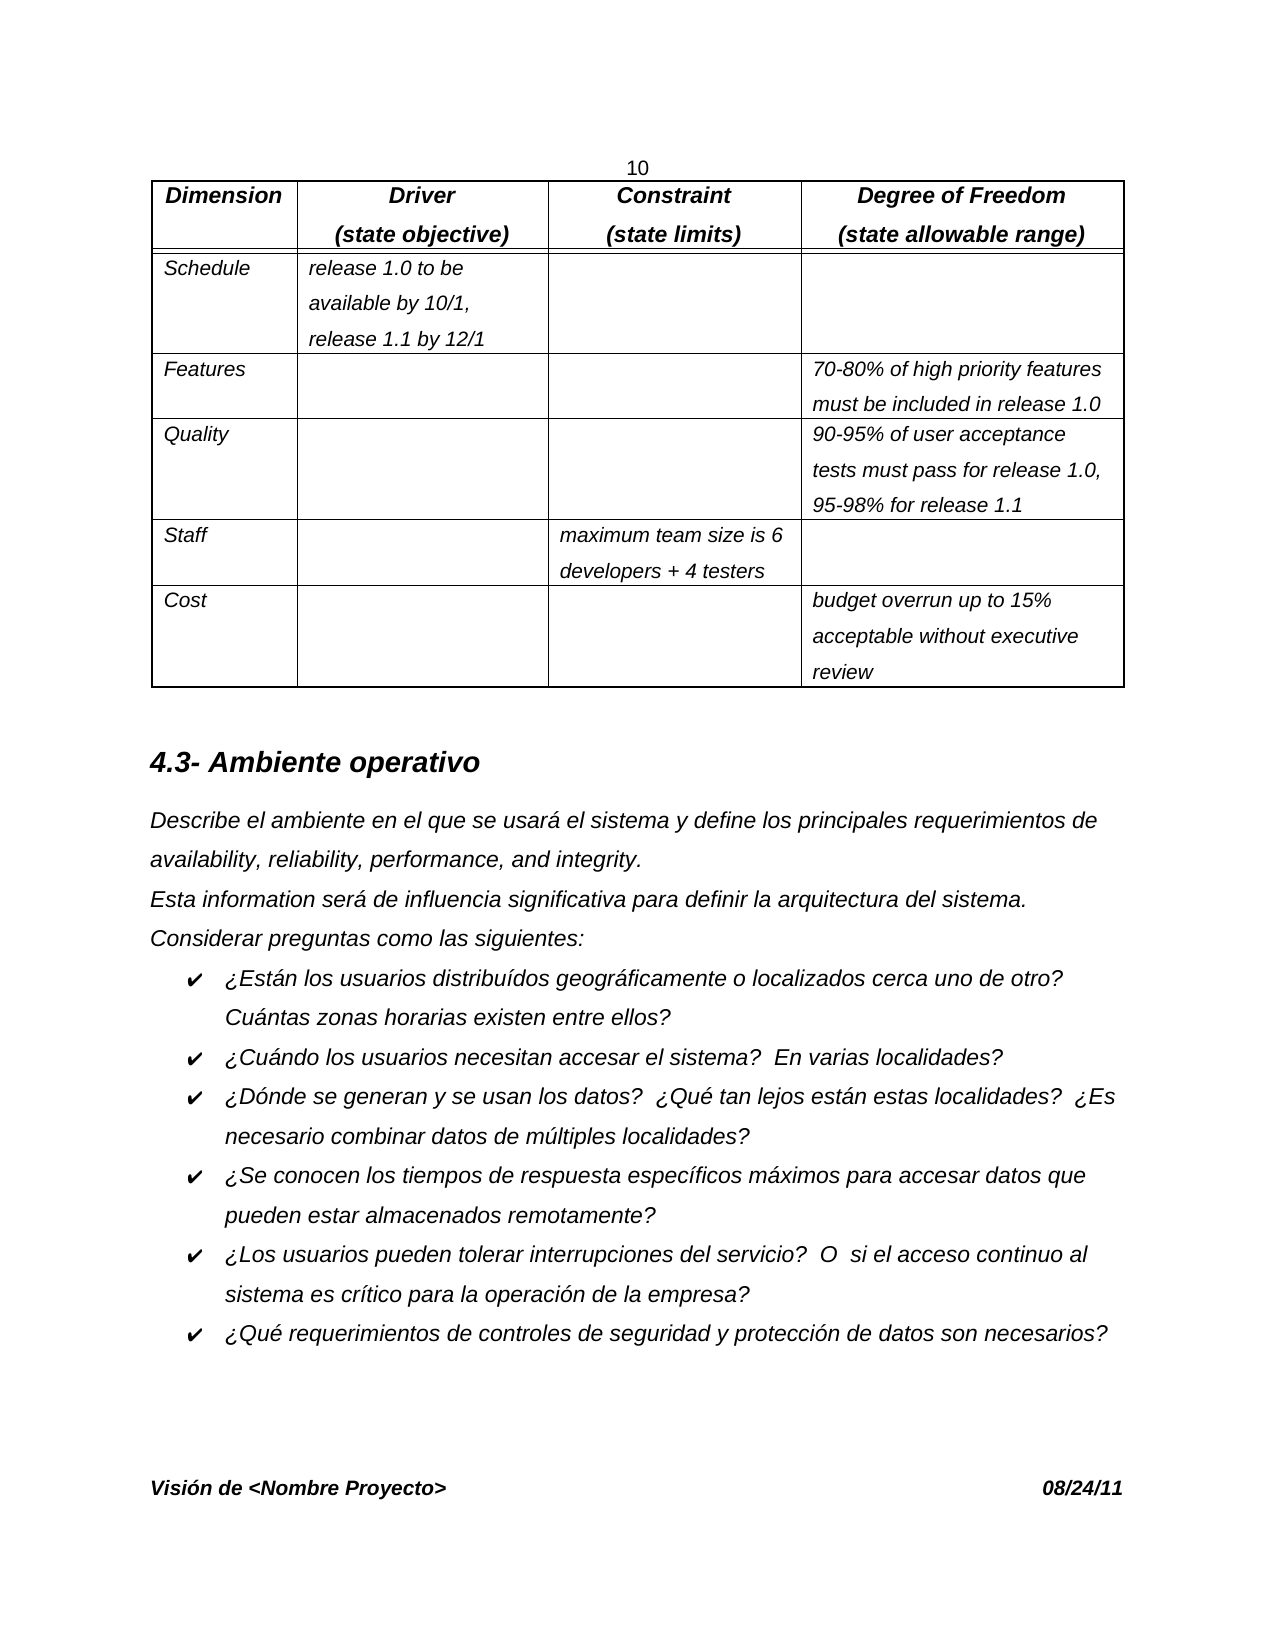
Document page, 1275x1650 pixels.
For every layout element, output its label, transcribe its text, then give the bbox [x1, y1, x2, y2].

text Esta information será de influencia significativa para definir la arquitectura del sistema. Considerar preguntas como las siguientes: [150, 886, 1125, 952]
table_cell [153, 249, 297, 253]
table_cell [802, 254, 1123, 353]
table_cell Staff [153, 520, 297, 584]
table_cell [298, 520, 548, 584]
list ¿Los usuarios pueden tolerar interrupciones del servicio? O si el acceso continuo al sistema es crítico para la operación de la empresa? [187, 1241, 1125, 1307]
table_cell budget overrun up to 15% acceptable without executive review [802, 586, 1123, 686]
list ¿Dónde se generan y se usan los datos? ¿Qué tan lejos están estas localidades? ¿Es necesario combinar datos de múltiples localidades? [187, 1083, 1125, 1149]
table_cell [298, 586, 548, 686]
table_header Dimension [153, 182, 297, 248]
table_cell [298, 419, 548, 519]
list ¿Se conocen los tiempos de respuesta específicos máximos para accesar datos que pueden estar almacenados remotamente? [187, 1162, 1125, 1228]
table_header Driver (state objective) [298, 182, 548, 248]
table_cell [549, 354, 801, 418]
table_cell [298, 354, 548, 418]
table_cell [549, 249, 801, 253]
table_cell 90-95% of user acceptance tests must pass for release 1.0, 95-98% for release 1.1 [802, 419, 1123, 519]
table_cell Quality [153, 419, 297, 519]
table_cell [549, 586, 801, 686]
list ¿Qué requerimientos de controles de seguridad y protección de datos son necesarios? [187, 1320, 1125, 1346]
table_header Constraint (state limits) [549, 182, 801, 248]
table_cell Cost [153, 586, 297, 686]
table_cell 70-80% of high priority features must be included in release 1.0 [802, 354, 1123, 418]
list ¿Están los usuarios distribuídos geográficamente o localizados cerca uno de otro? Cuántas zonas horarias existen entre ellos? [187, 965, 1125, 1031]
table_cell [802, 520, 1123, 584]
list ¿Cuándo los usuarios necesitan accesar el sistema? En varias localidades? [187, 1044, 1125, 1070]
table_cell Features [153, 354, 297, 418]
table_cell Schedule [153, 254, 297, 353]
table_cell release 1.0 to be available by 10/1, release 1.1 by 12/1 [298, 254, 548, 353]
table_cell maximum team size is 6 developers + 4 testers [549, 520, 801, 584]
table_cell [549, 254, 801, 353]
text 4.3- Ambiente operativo [150, 745, 1125, 778]
table_header Degree of Freedom (state allowable range) [802, 182, 1123, 248]
table_cell [802, 249, 1123, 253]
text Describe el ambiente en el que se usará el sistema y define los principales requerimientos de availability, reliability, performance, and integrity. [150, 807, 1125, 873]
table_cell [549, 419, 801, 519]
